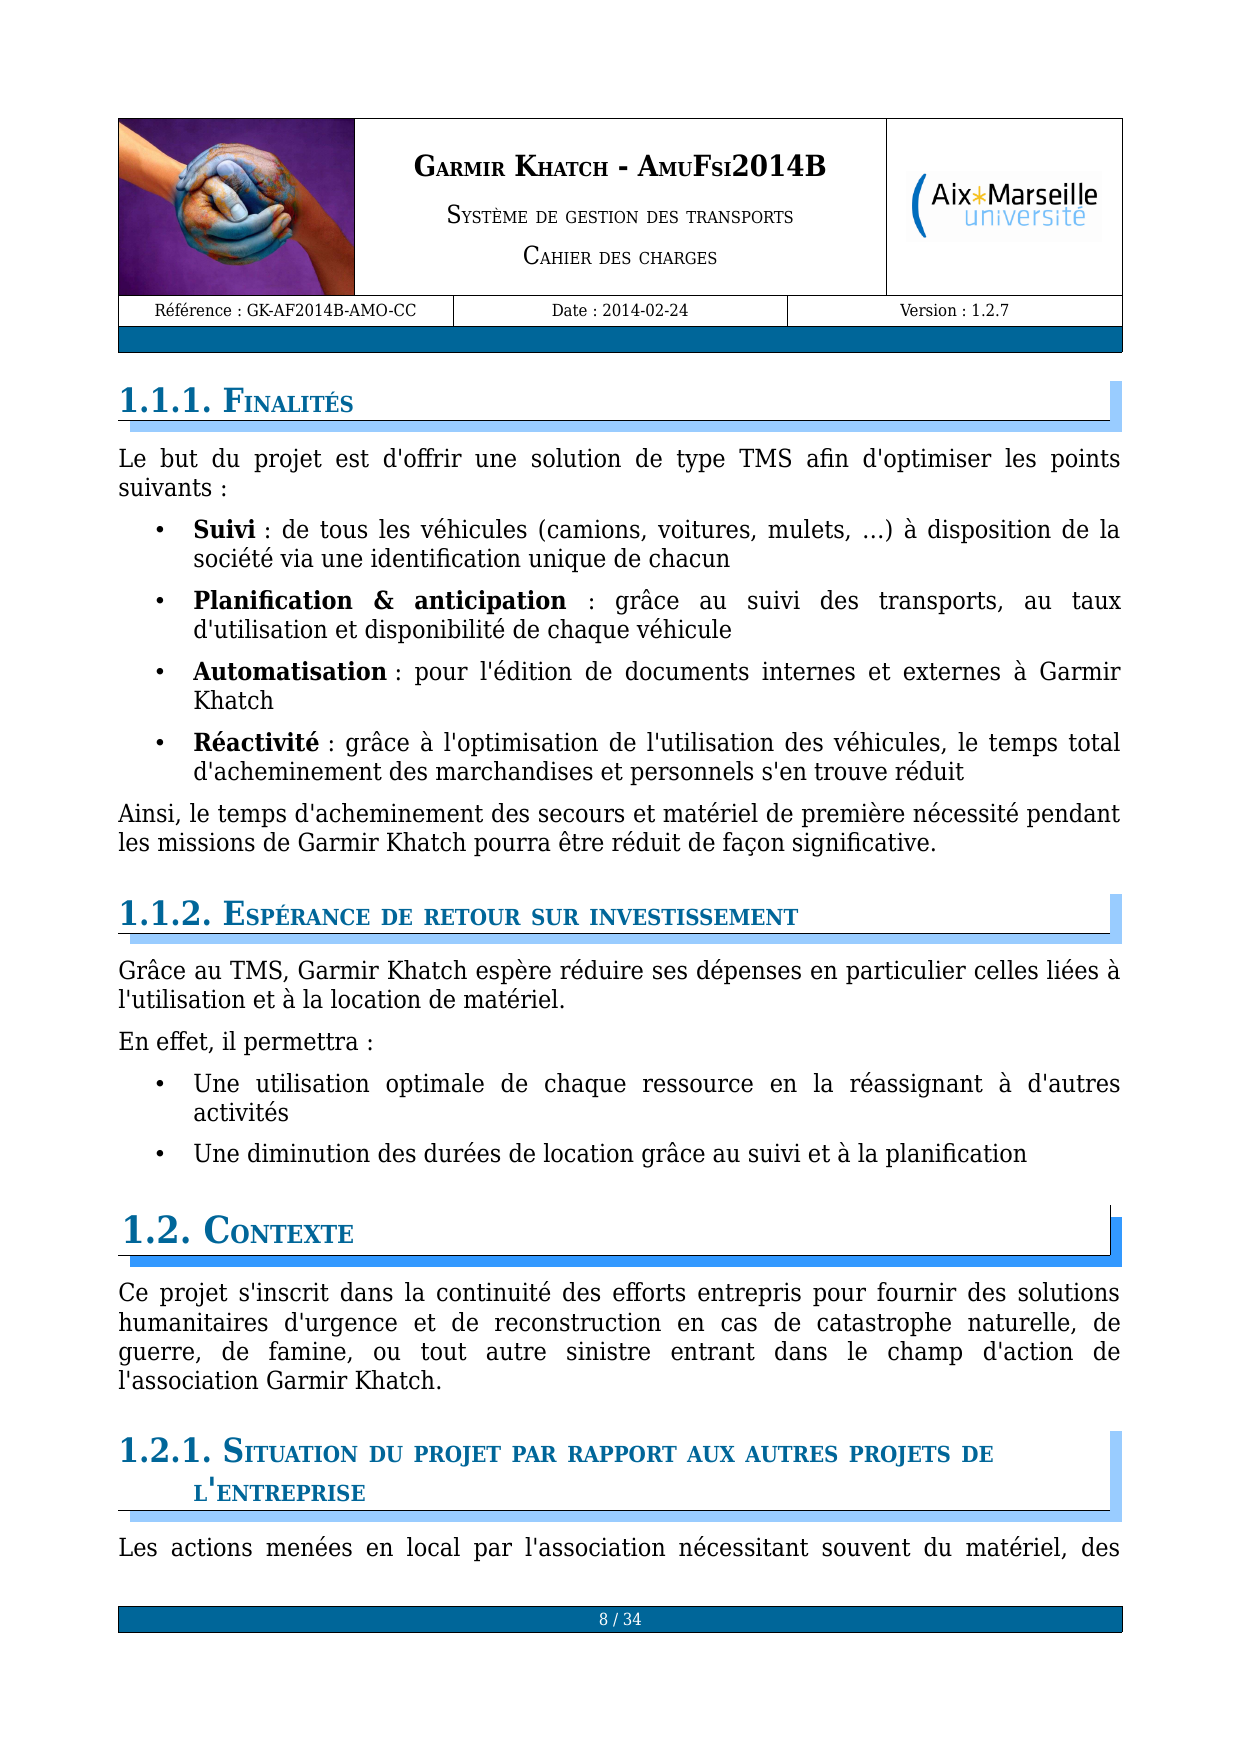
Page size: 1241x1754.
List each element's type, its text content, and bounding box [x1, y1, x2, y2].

list Réactivité : grâce à l'optimisation de l'utilisation des véhicules, le temps total d'acheminement des marchandises et personnels s'en trouve réduit [156, 728, 1122, 787]
text Les actions menées en local par l'association nécessitant souvent du matériel, des [118, 1533, 1122, 1562]
list Automatisation : pour l'édition de documents internes et externes à Garmir Khatch [156, 657, 1122, 716]
text Grâce au TMS, Garmir Khatch espère réduire ses dépenses en particulier celles liées à l'utilisation et à la location de matériel. [118, 956, 1122, 1015]
subtitle Contexte [118, 1205, 1110, 1255]
list Planification & anticipation : grâce au suivi des transports, au taux d'utilisation et disponibilité de chaque véhicule [156, 586, 1122, 644]
text Le but du projet est d'offrir une solution de type TMS afin d'optimiser les points suivants : [118, 444, 1122, 502]
list Une utilisation optimale de chaque ressource en la réassignant à d'autres activités [156, 1069, 1122, 1127]
text Ainsi, le temps d'acheminement des secours et matériel de première nécessité pendant les missions de Garmir Khatch pourra être réduit de façon significative. [118, 799, 1122, 857]
list Une diminution des durées de location grâce au suivi et à la planification [156, 1140, 1122, 1169]
text En effet, il permettra : [118, 1027, 1122, 1056]
list Suivi : de tous les véhicules (camions, voitures, mulets, …) à disposition de la société via une identification unique de chacun [156, 515, 1122, 573]
text Ce projet s'inscrit dans la continuité des efforts entrepris pour fournir des solutions humanitaires d'urgence et de reconstruction en cas de catastrophe naturelle, de guerre, de famine, ou tout autre sinistre entrant dans le champ d'action de l'association Garmir Khatch. [118, 1278, 1122, 1395]
subtitle Finalités [118, 381, 1110, 420]
picture [119, 119, 354, 295]
subtitle Espérance de retour sur investissement [118, 893, 1110, 933]
picture [887, 126, 1122, 288]
subtitle Situation du projet par rapport aux autres projets de l'entreprise [118, 1431, 1110, 1510]
